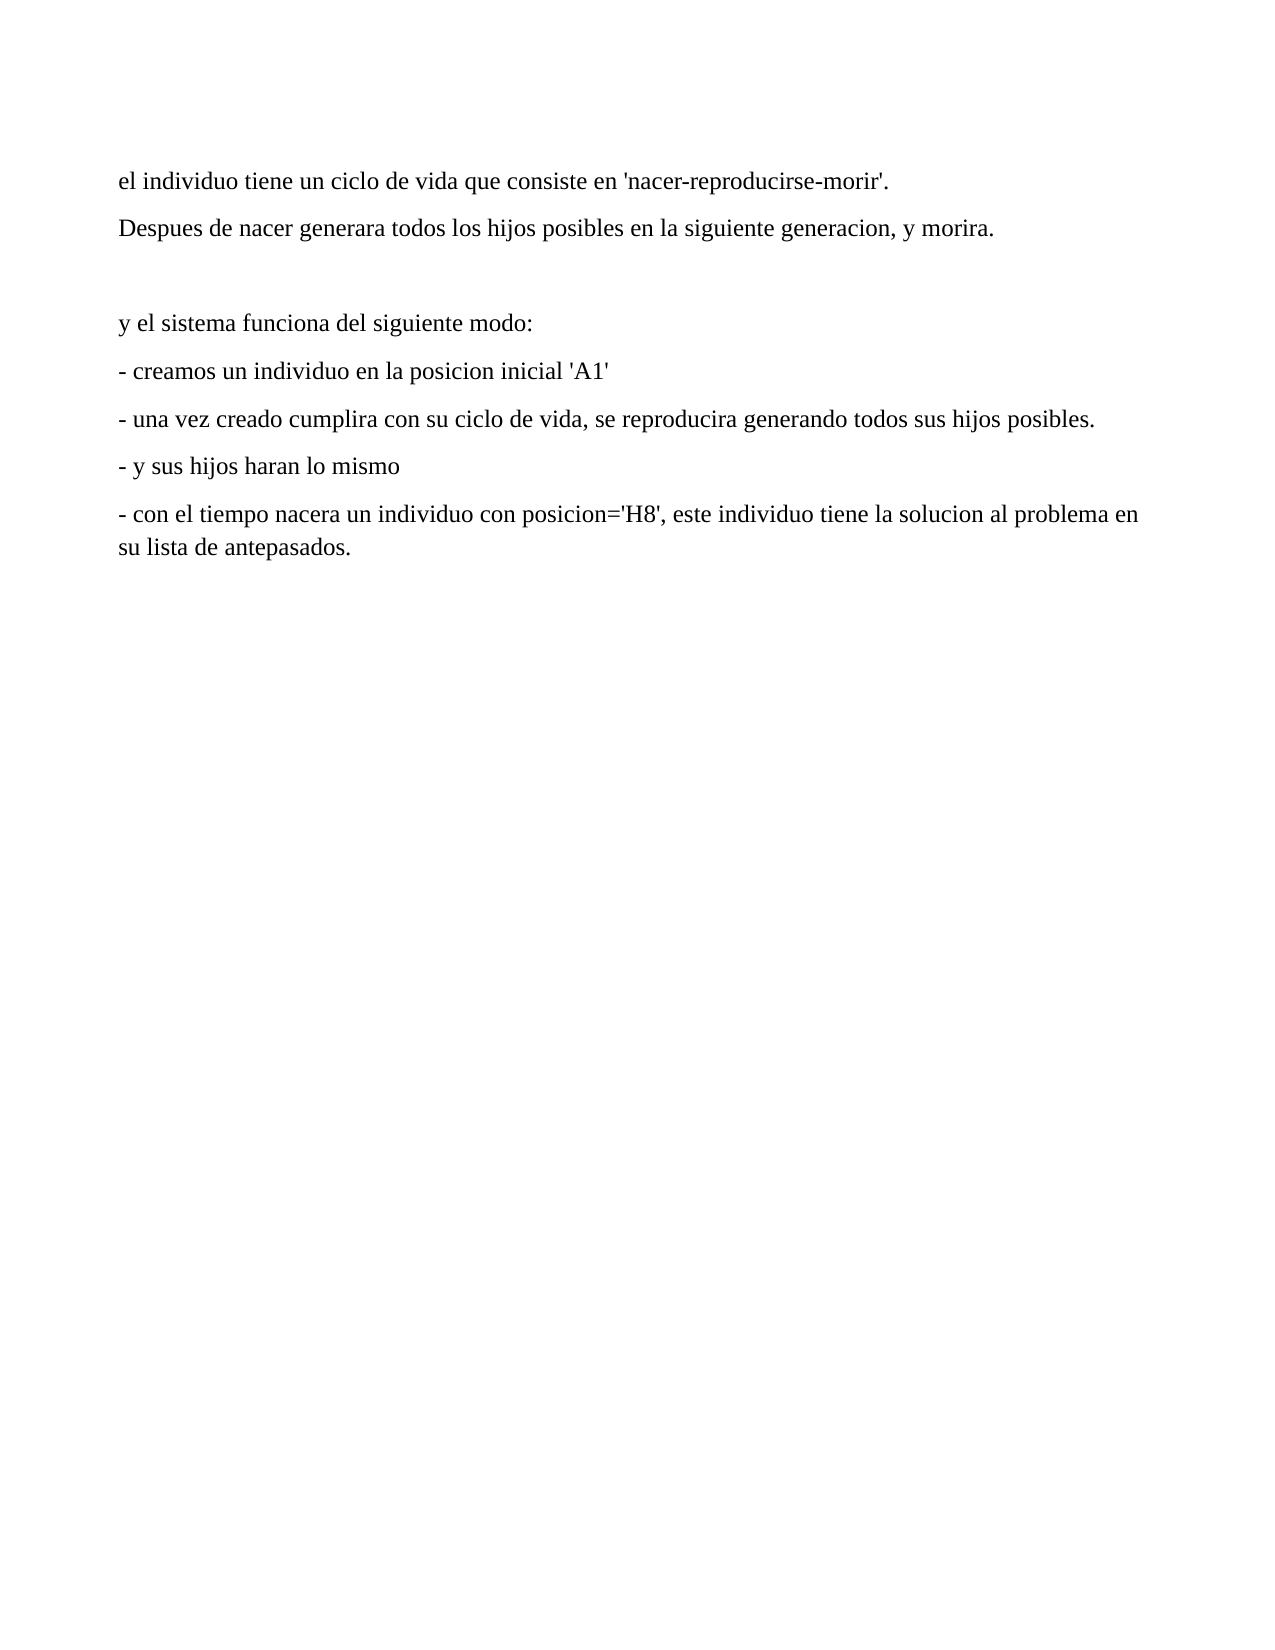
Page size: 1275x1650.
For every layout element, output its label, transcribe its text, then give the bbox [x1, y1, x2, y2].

text - creamos un individuo en la posicion inicial 'A1' [118, 356, 1157, 385]
text Despues de nacer generara todos los hijos posibles en la siguiente generacion, y morira. [118, 213, 1157, 242]
text y el sistema funciona del siguiente modo: [118, 308, 1157, 337]
text - una vez creado cumplira con su ciclo de vida, se reproducira generando todos sus hijos posibles. [118, 404, 1157, 432]
text - y sus hijos haran lo mismo [118, 451, 1157, 480]
text - con el tiempo nacera un individuo con posicion='H8', este individuo tiene la solucion al problema en su lista de antepasados. [118, 499, 1157, 561]
text el individuo tiene un ciclo de vida que consiste en 'nacer-reproducirse-morir'. [118, 166, 1157, 194]
